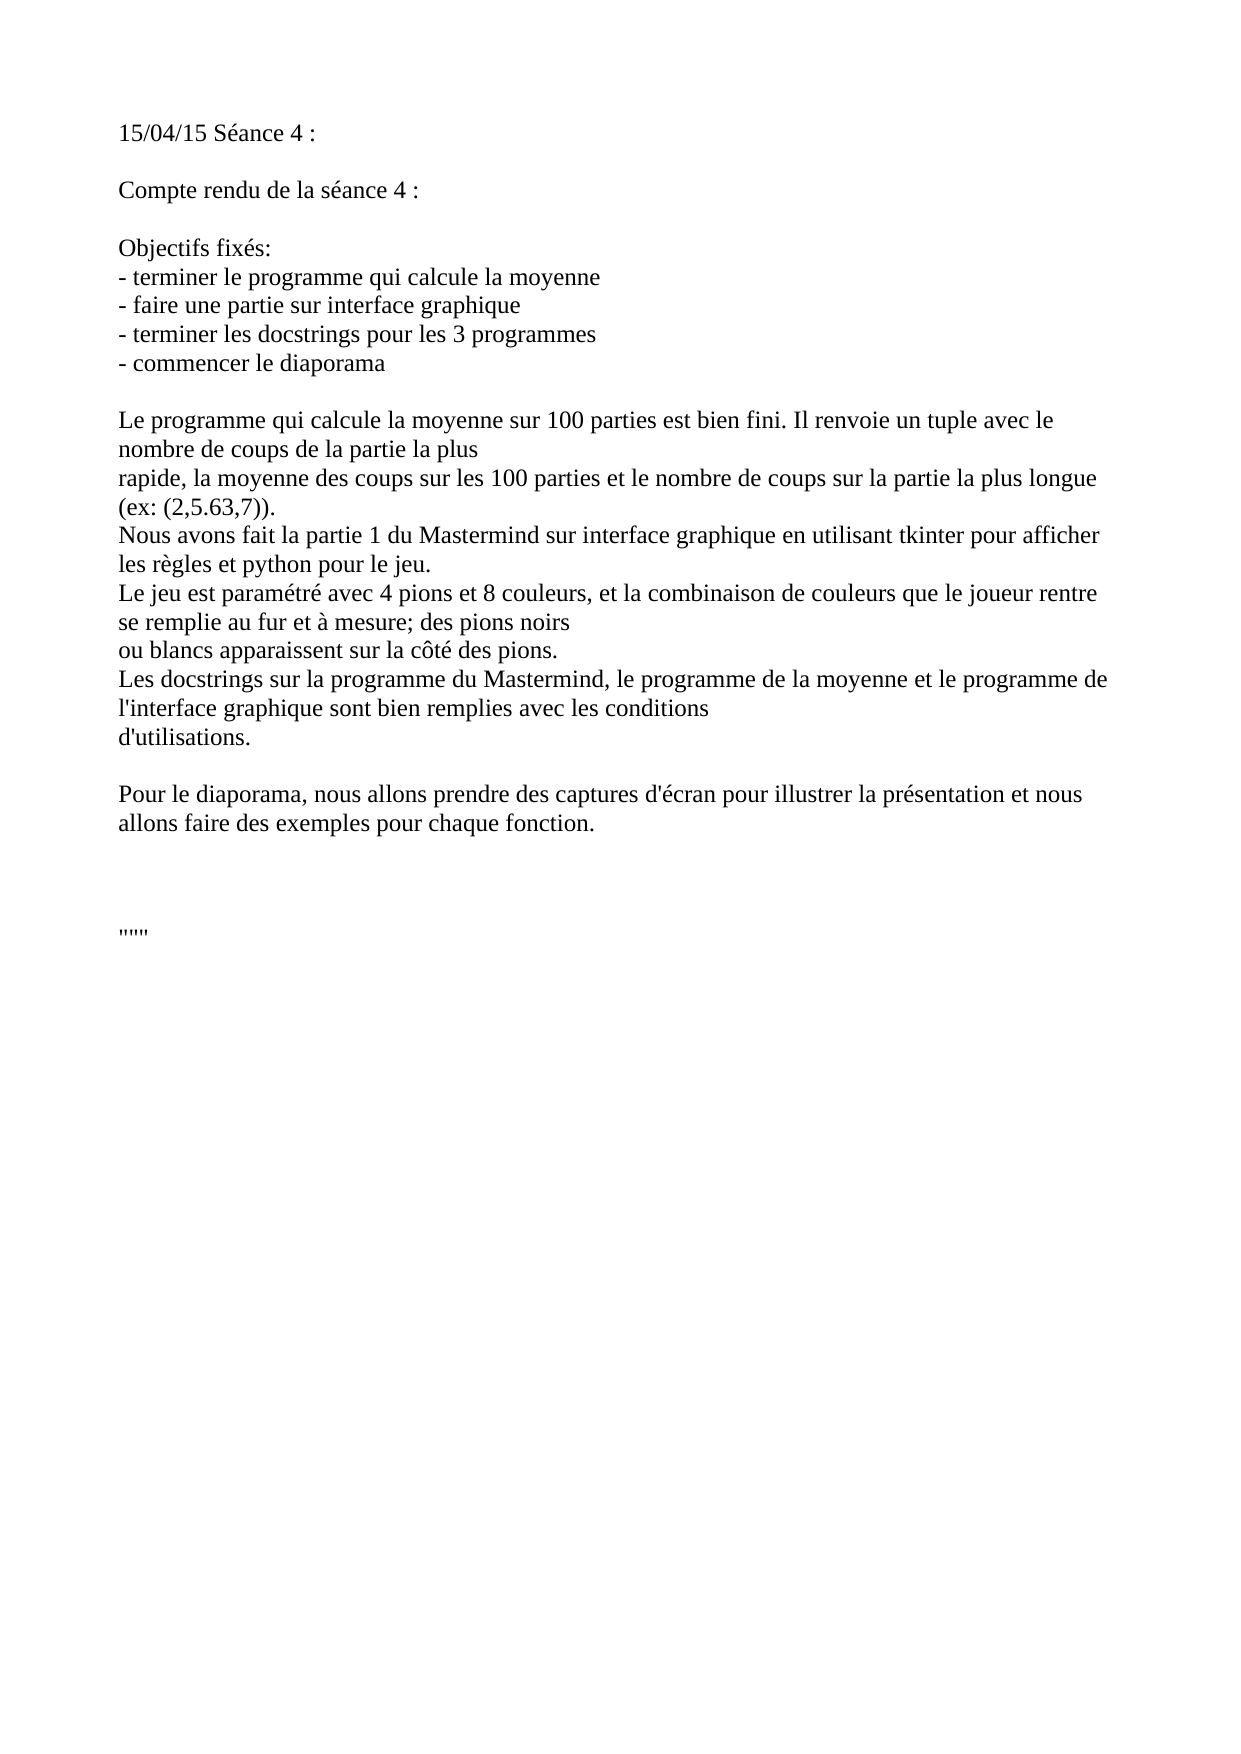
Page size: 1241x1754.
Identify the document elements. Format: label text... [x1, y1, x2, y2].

text 15/04/15 Séance 4 : Compte rendu de la séance 4 : Objectifs fixés: - terminer le programme qui calcule la moyenne - faire une partie sur interface graphique - terminer les docstrings pour les 3 programmes - commencer le diaporama Le programme qui calcule la moyenne sur 100 parties est bien fini. Il renvoie un tuple avec le nombre de coups de la partie la plus rapide, la moyenne des coups sur les 100 parties et le nombre de coups sur la partie la plus longue (ex: (2,5.63,7)). Nous avons fait la partie 1 du Mastermind sur interface graphique en utilisant tkinter pour afficher les règles et python pour le jeu. Le jeu est paramétré avec 4 pions et 8 couleurs, et la combinaison de couleurs que le joueur rentre se remplie au fur et à mesure; des pions noirs ou blancs apparaissent sur la côté des pions. Les docstrings sur la programme du Mastermind, le programme de la moyenne et le programme de l'interface graphique sont bien remplies avec les conditions d'utilisations. Pour le diaporama, nous allons prendre des captures d'écran pour illustrer la présentation et nous allons faire des exemples pour chaque fonction. """ [118, 118, 1122, 981]
